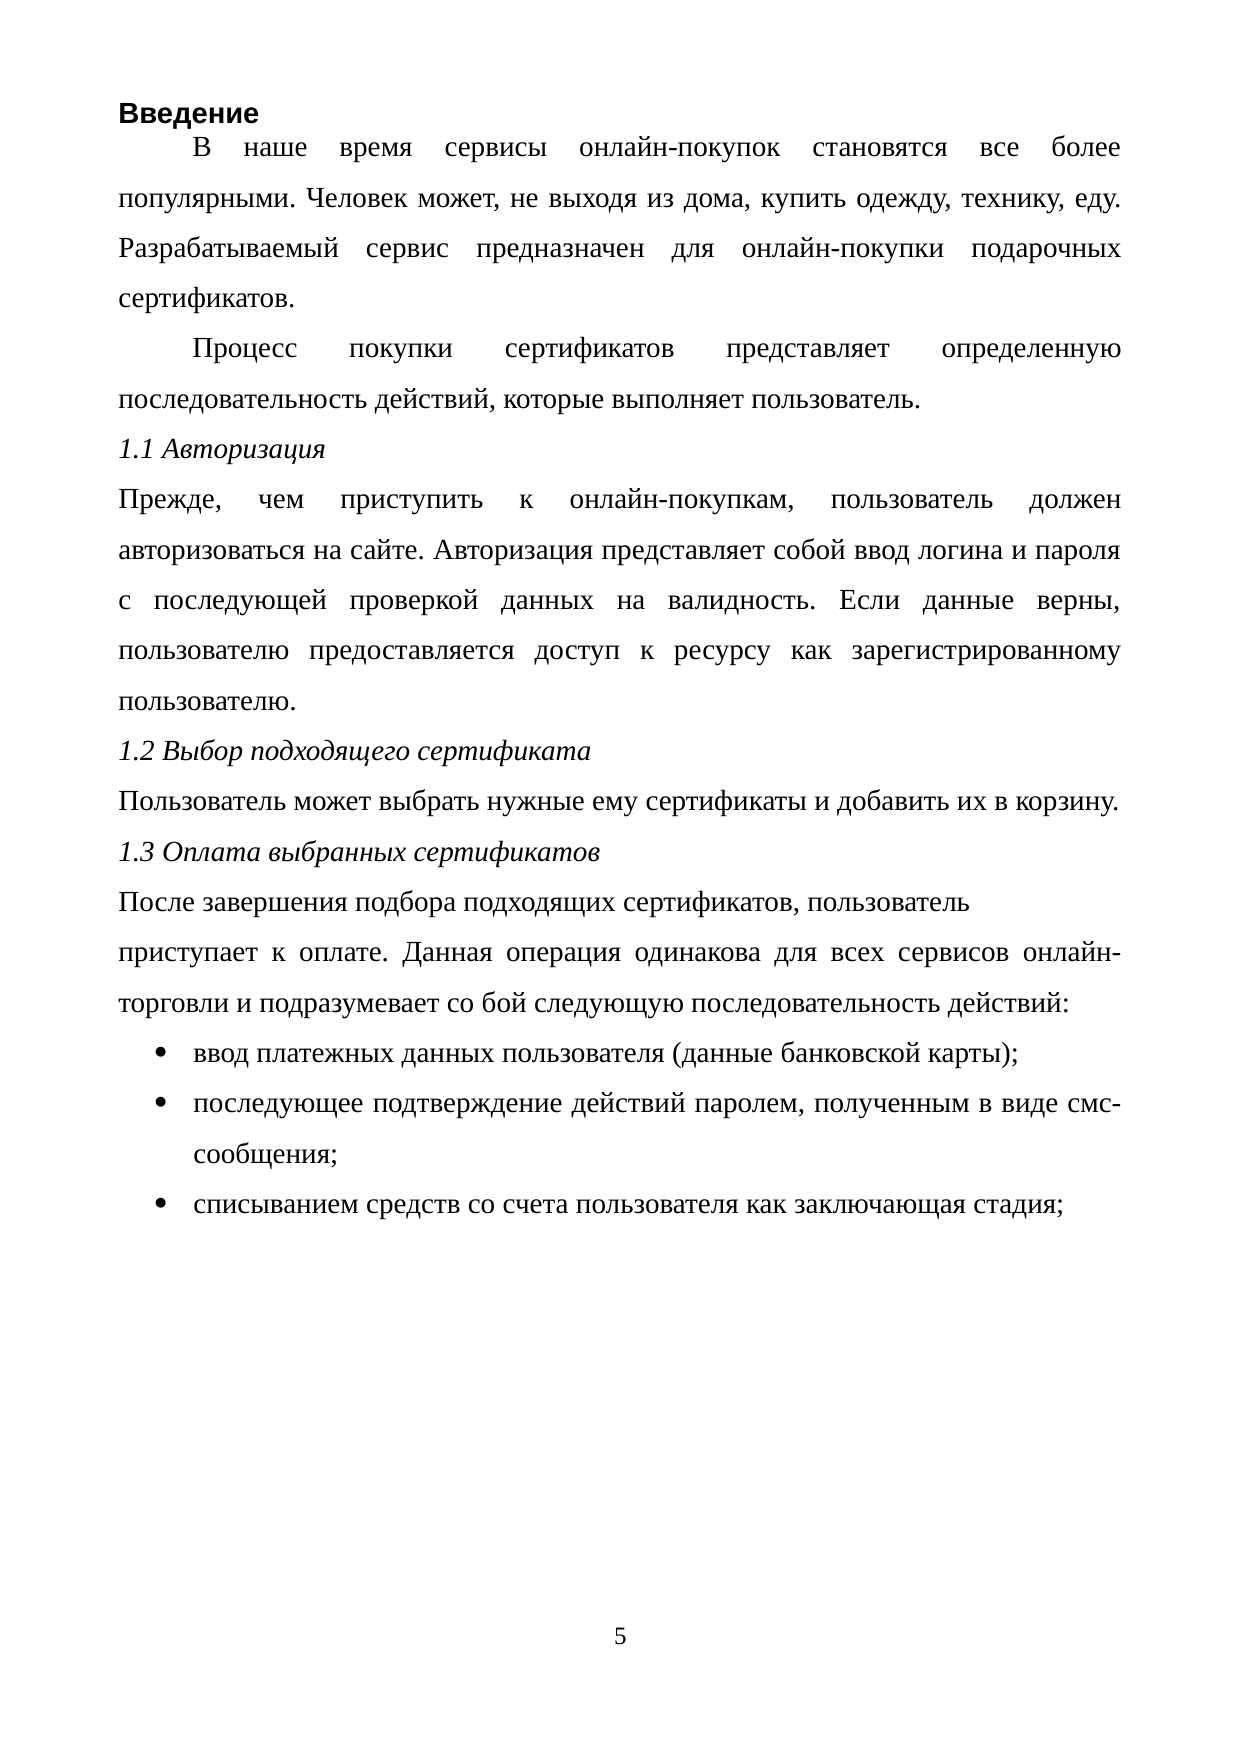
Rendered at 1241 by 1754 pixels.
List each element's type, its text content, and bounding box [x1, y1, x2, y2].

subtitle Введение [118, 96, 1122, 129]
text 1.1 Авторизация [118, 431, 1122, 465]
list списыванием средств со счета пользователя как заключающая стадия; [156, 1186, 1122, 1220]
text В наше время сервисы онлайн-покупок становятся все более популярными. Человек может, не выходя из дома, купить одежду, технику, еду. Разрабатываемый сервис предназначен для онлайн-покупки подарочных сертификатов. [118, 129, 1122, 314]
text Процесс покупки сертификатов представляет определенную последовательность действий, которые выполняет пользователь. [118, 331, 1122, 414]
text После завершения подбора подходящих сертификатов, пользователь [118, 884, 1122, 918]
text Прежде, чем приступить к онлайн-покупкам, пользователь должен авторизоваться на сайте. Авторизация представляет собой ввод логина и пароля с последующей проверкой данных на валидность. Если данные верны, пользователю предоставляется доступ к ресурсу как зарегистрированному пользователю. [118, 482, 1122, 716]
text Пользователь может выбрать нужные ему сертификаты и добавить их в корзину. [118, 783, 1122, 817]
text приступает к оплате. Данная операция одинакова для всех сервисов онлайн-торговли и подразумевает со бой следующую последовательность действий: [118, 934, 1122, 1018]
list последующее подтверждение действий паролем, полученным в виде смс-сообщения; [156, 1085, 1122, 1169]
text 1.3 Оплата выбранных сертификатов [118, 834, 1122, 867]
text 1.2 Выбор подходящего сертификата [118, 733, 1122, 767]
list ввод платежных данных пользователя (данные банковской карты); [156, 1035, 1122, 1069]
